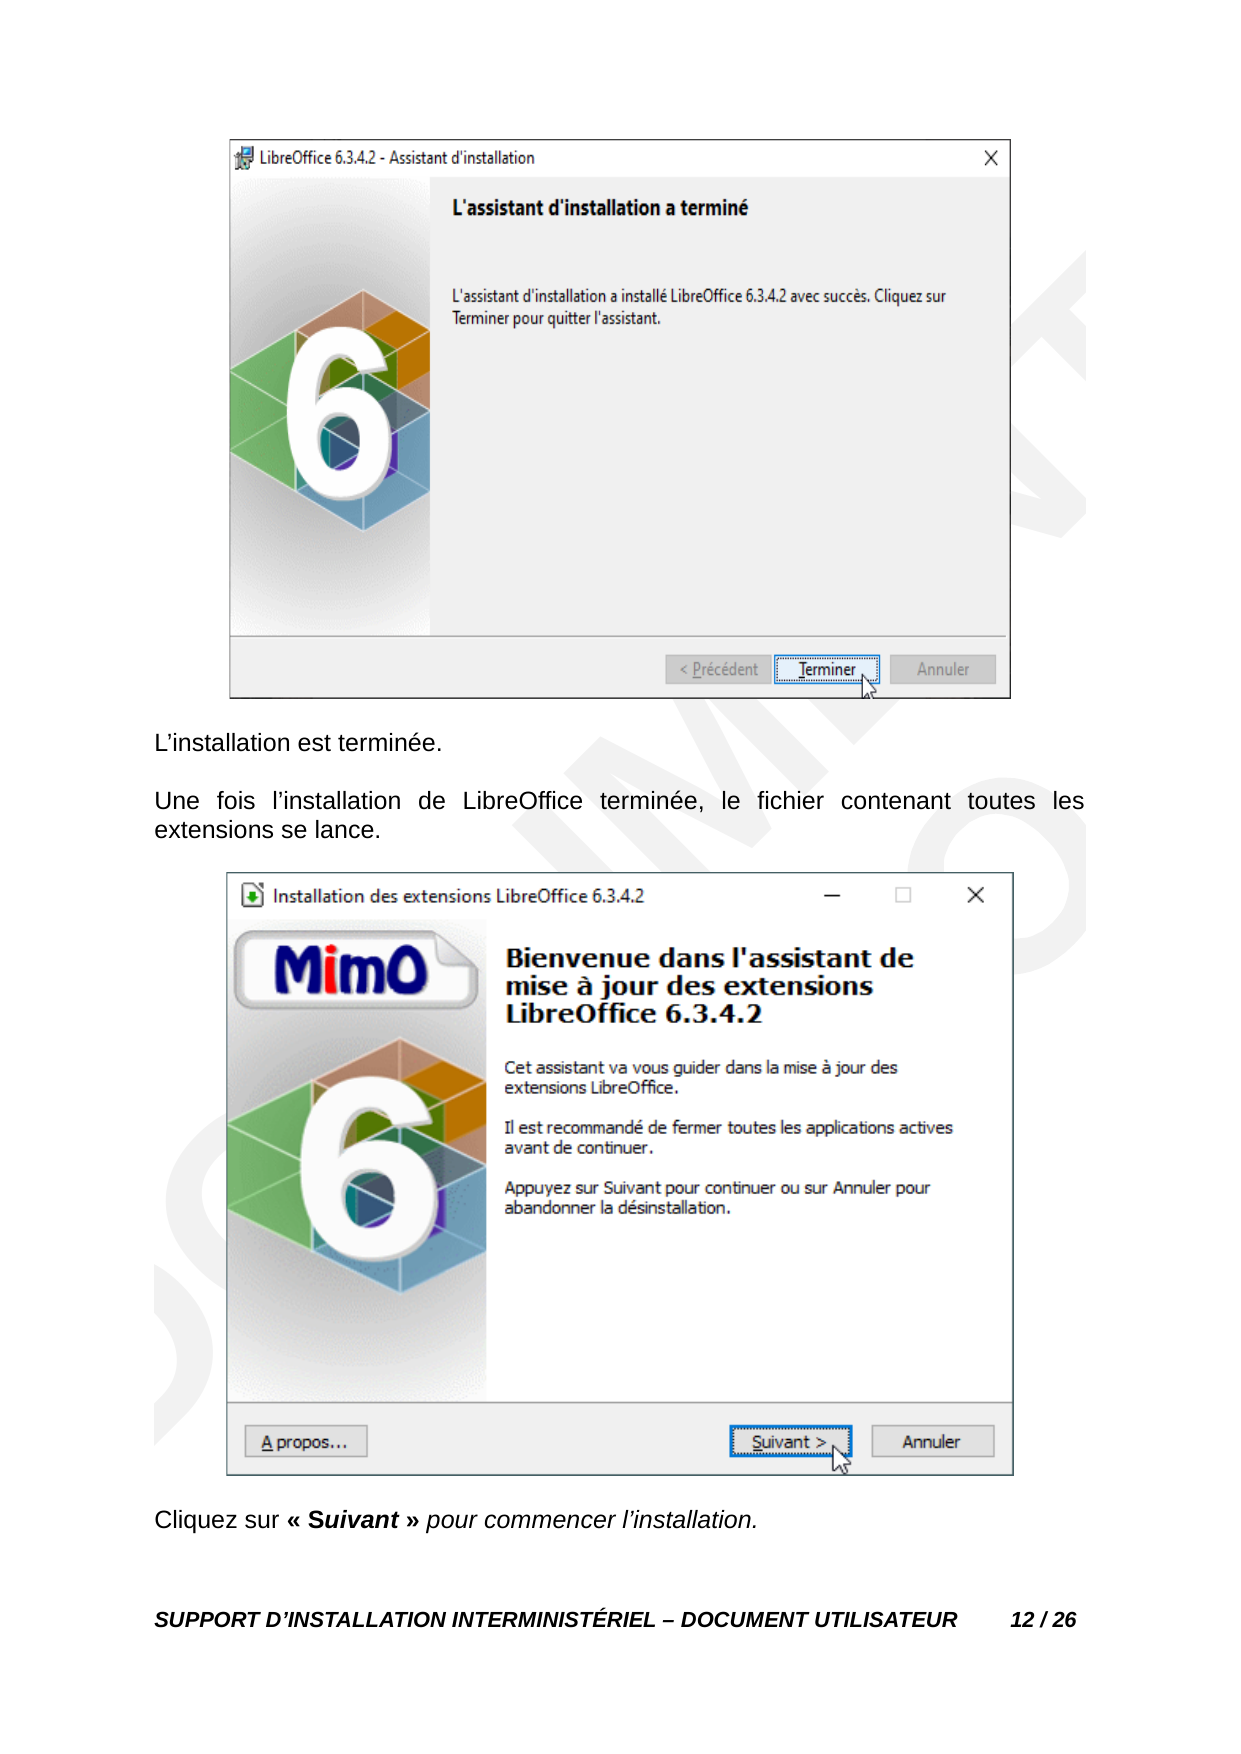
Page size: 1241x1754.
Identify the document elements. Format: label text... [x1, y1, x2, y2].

picture [229, 139, 1011, 699]
text Une fois l’installation de LibreOffice terminée, le fichier contenant toutes les extensions se lance. [154, 786, 1086, 844]
picture [226, 872, 1014, 1476]
text Cliquez sur « Suivant » pour commencer l’installation. [154, 1505, 1086, 1534]
text L’installation est terminée. [154, 727, 1086, 757]
